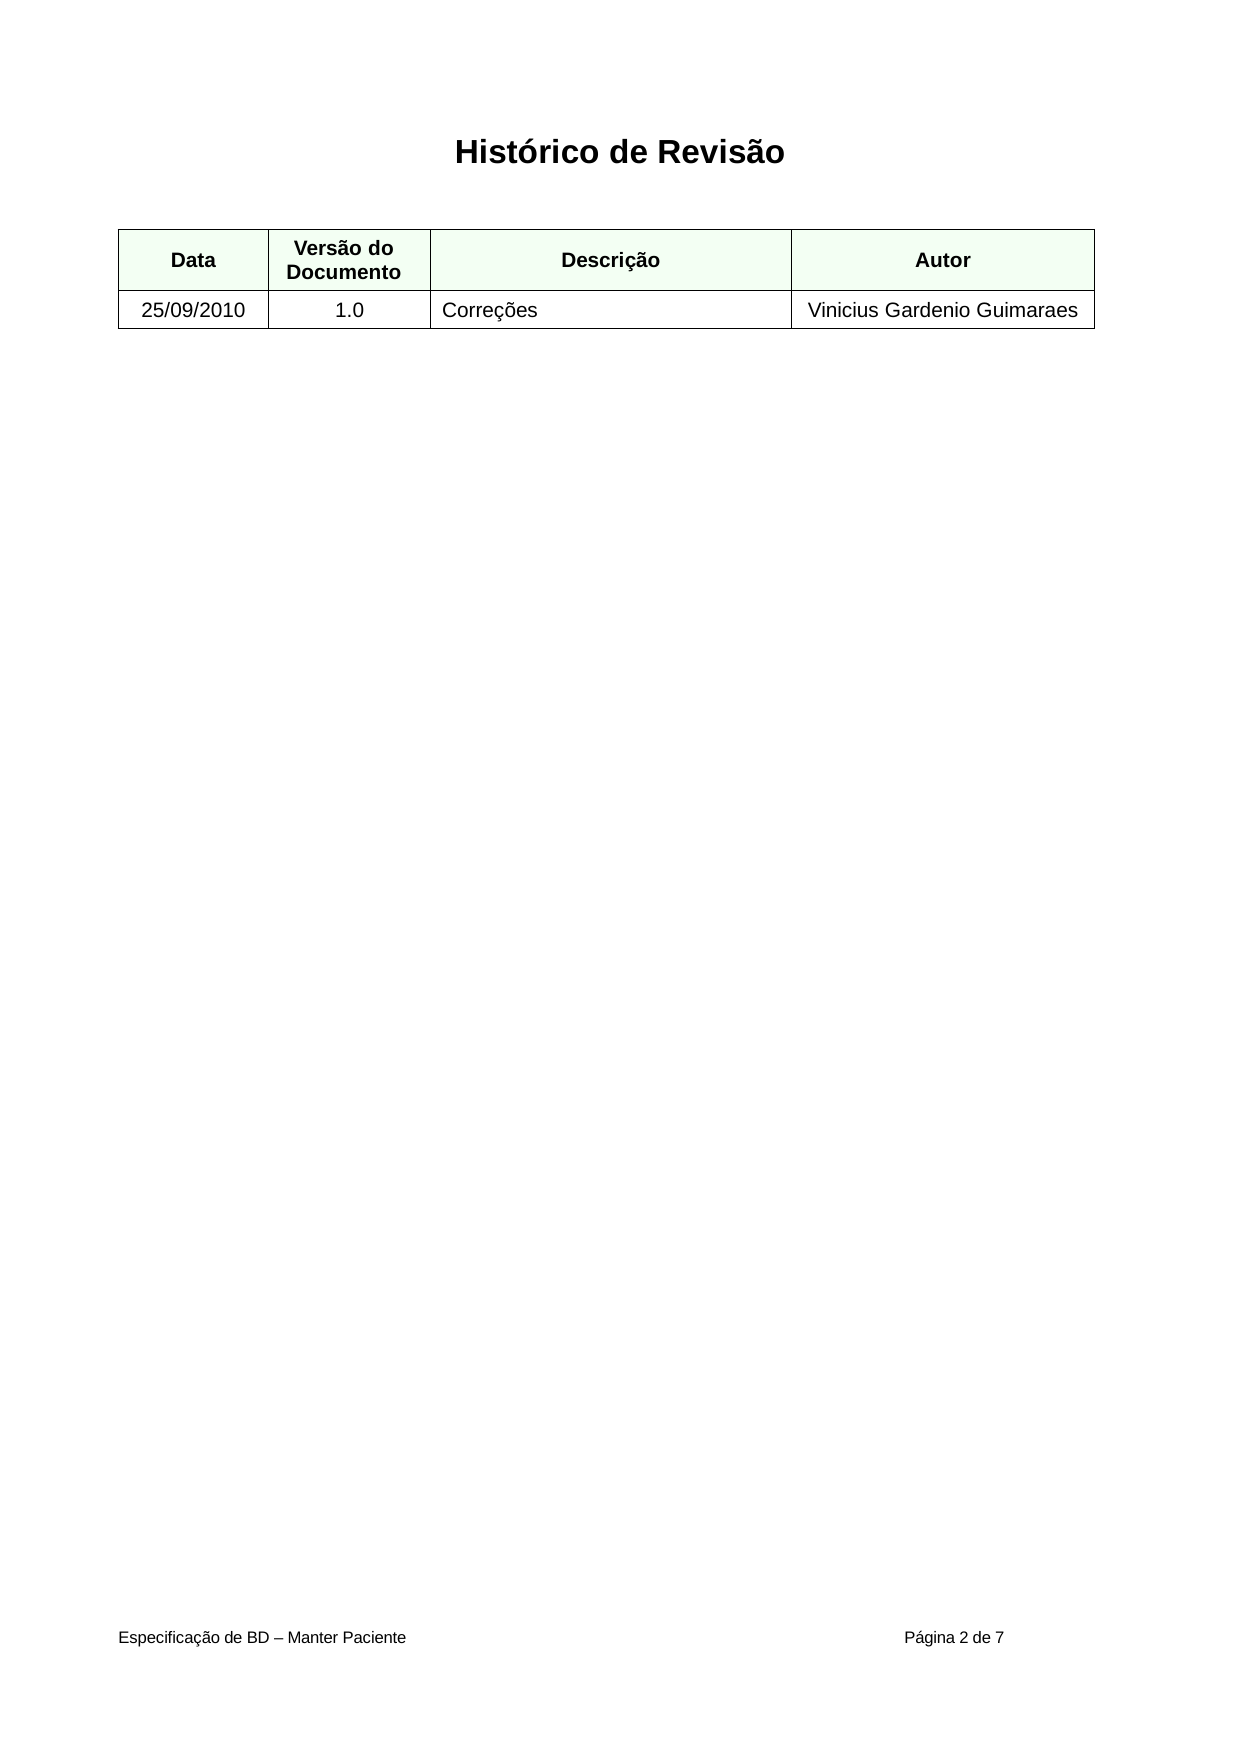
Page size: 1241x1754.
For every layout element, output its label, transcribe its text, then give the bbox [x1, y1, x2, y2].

table_header Descrição [431, 230, 791, 290]
text Histórico de Revisão [118, 132, 1122, 171]
table_cell 25/09/2010 [119, 291, 268, 328]
table_header Versão do Documento [269, 230, 430, 290]
table_header Autor [792, 230, 1094, 290]
table_cell 1.0 [269, 291, 430, 328]
table_cell Vinicius Gardenio Guimaraes [792, 291, 1094, 328]
table_header Data [119, 230, 268, 290]
table_cell Correções [431, 291, 791, 328]
